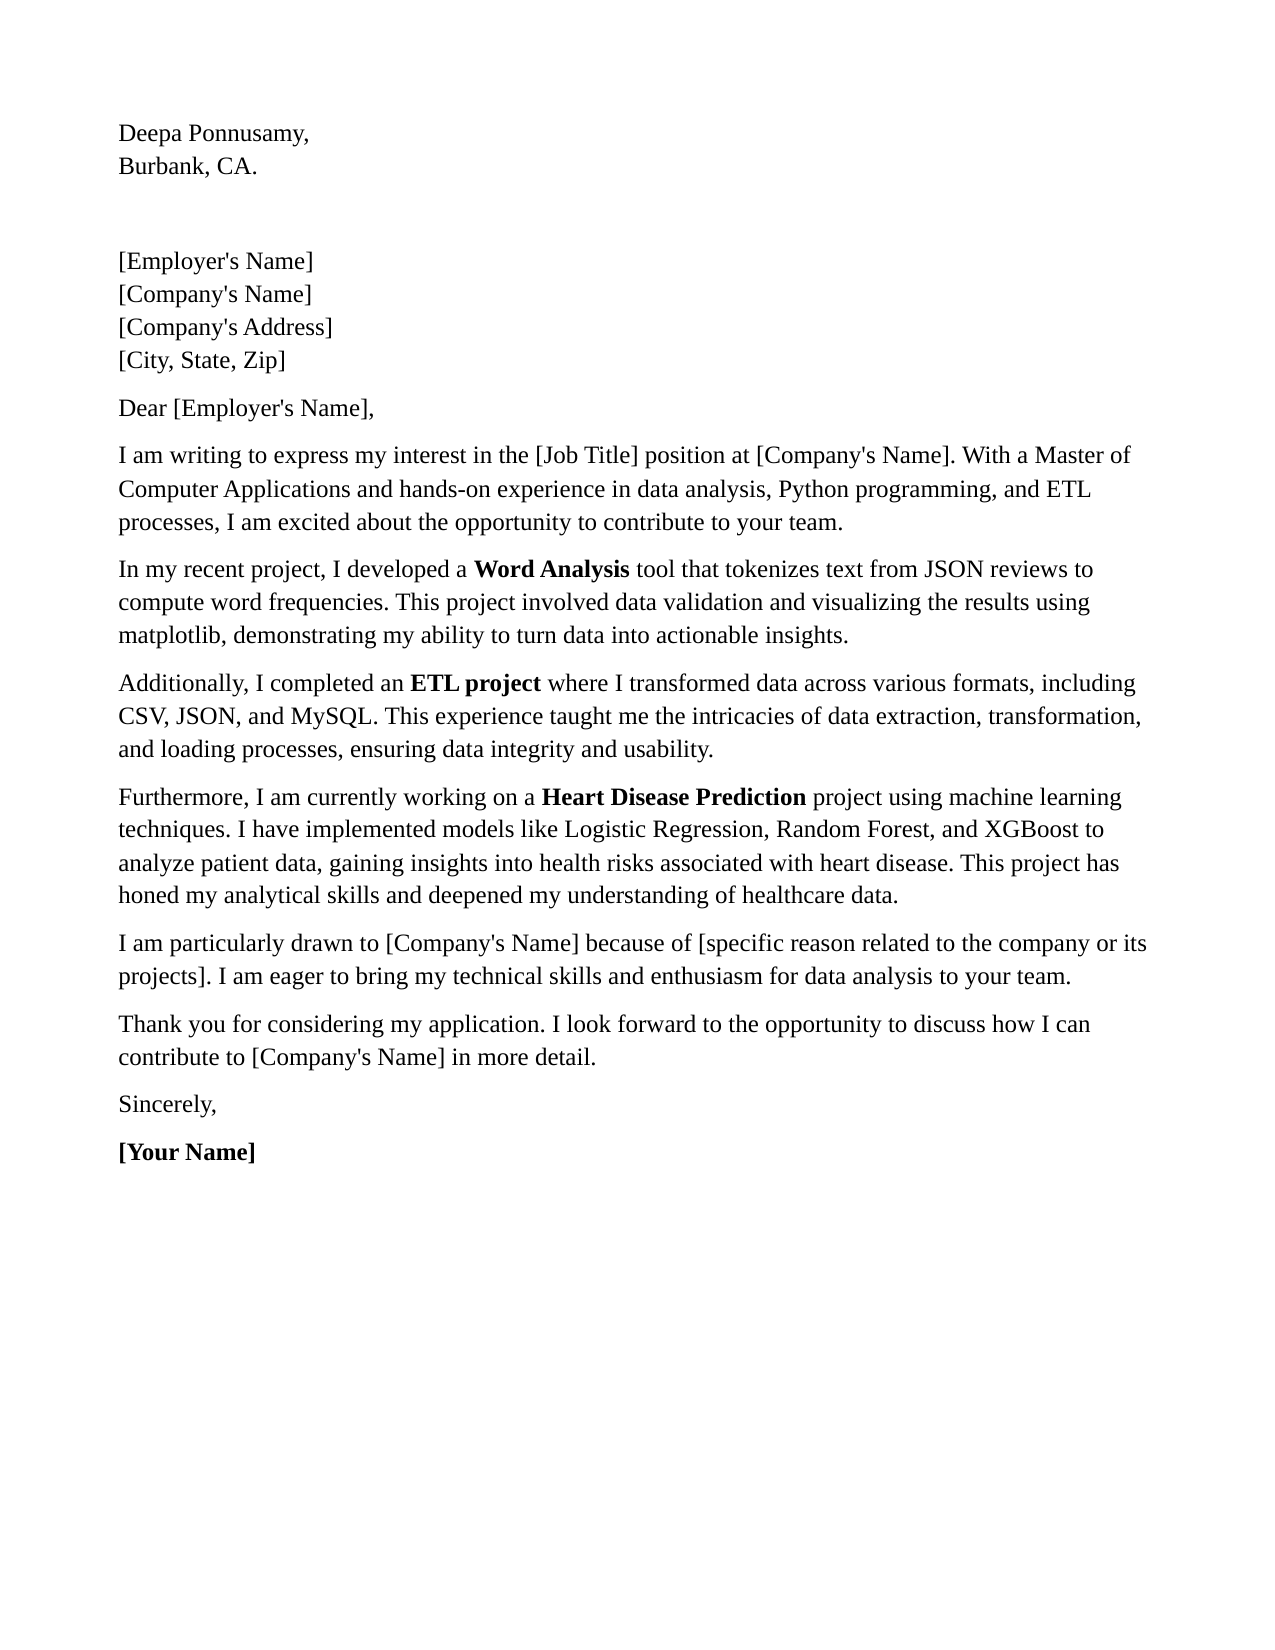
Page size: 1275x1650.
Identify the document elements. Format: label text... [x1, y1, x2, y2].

text Thank you for considering my application. I look forward to the opportunity to discuss how I can contribute to [Company's Name] in more detail. [118, 1009, 1157, 1071]
text I am particularly drawn to [Company's Name] because of [specific reason related to the company or its projects]. I am eager to bring my technical skills and enthusiasm for data analysis to your team. [118, 928, 1157, 990]
text Sincerely, [118, 1089, 1157, 1118]
text [Your Name] [118, 1137, 1157, 1166]
text Deepa Ponnusamy, Burbank, CA. [118, 118, 1157, 180]
text Additionally, I completed an ETL project where I transformed data across various formats, including CSV, JSON, and MySQL. This experience taught me the intricacies of data extraction, transformation, and loading processes, ensuring data integrity and usability. [118, 668, 1157, 763]
text I am writing to express my interest in the [Job Title] position at [Company's Name]. With a Master of Computer Applications and hands-on experience in data analysis, Python programming, and ETL processes, I am excited about the opportunity to contribute to your team. [118, 441, 1157, 535]
text Dear [Employer's Name], [118, 393, 1157, 422]
text Furthermore, I am currently working on a Heart Disease Prediction project using machine learning techniques. I have implemented models like Logistic Regression, Random Forest, and XGBoost to analyze patient data, gaining insights into health risks associated with heart disease. This project has honed my analytical skills and deepened my understanding of healthcare data. [118, 782, 1157, 909]
text [Employer's Name] [Company's Name] [Company's Address] [City, State, Zip] [118, 246, 1157, 374]
text In my recent project, I developed a Word Analysis tool that tokenizes text from JSON reviews to compute word frequencies. This project involved data validation and visualizing the results using matplotlib, demonstrating my ability to turn data into actionable insights. [118, 554, 1157, 649]
